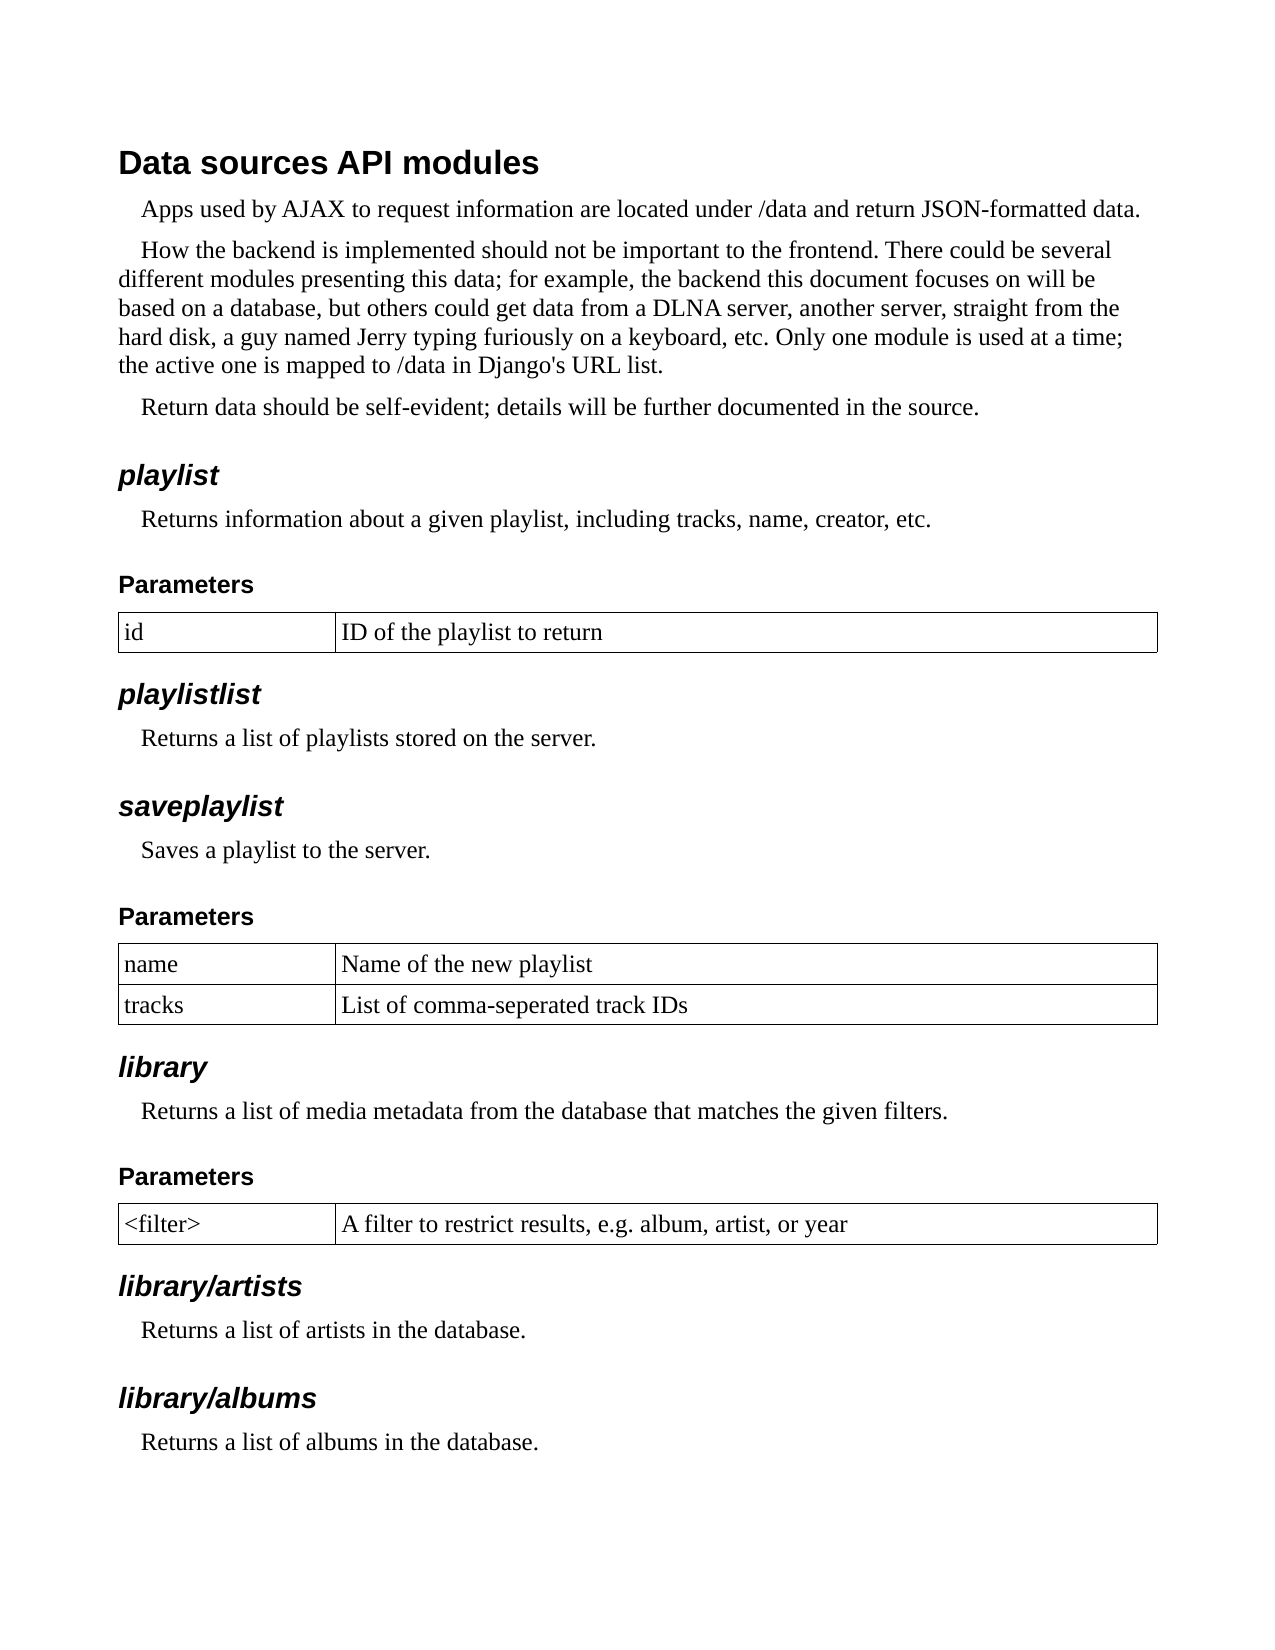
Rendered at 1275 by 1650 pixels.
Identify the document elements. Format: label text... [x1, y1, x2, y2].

text Returns a list of playlists stored on the server. [118, 723, 1157, 752]
subtitle Parameters [118, 902, 1157, 930]
table_header A filter to restrict results, e.g. album, artist, or year [336, 1204, 1157, 1244]
subtitle playlist [118, 458, 1157, 492]
subtitle playlistlist [118, 677, 1157, 711]
subtitle library/albums [118, 1381, 1157, 1414]
text How the backend is implemented should not be important to the frontend. There could be several different modules presenting this data; for example, the backend this document focuses on will be based on a database, but others could get data from a DLNA server, another server, straight from the hard disk, a guy named Jerry typing furiously on a keyboard, etc. Only one module is used at a time; the active one is mapped to /data in Django's URL list. [118, 236, 1157, 379]
text Returns a list of albums in the database. [118, 1427, 1157, 1456]
text Saves a playlist to the server. [118, 835, 1157, 864]
table_cell tracks [119, 985, 335, 1024]
subtitle Data sources API modules [118, 143, 1157, 182]
table_header name [119, 944, 335, 983]
subtitle library [118, 1050, 1157, 1083]
subtitle library/artists [118, 1269, 1157, 1302]
table_header Name of the new playlist [336, 944, 1157, 983]
table_header id [119, 613, 335, 652]
text Return data should be self-evident; details will be further documented in the source. [118, 392, 1157, 421]
subtitle saveplaylist [118, 789, 1157, 823]
subtitle Parameters [118, 1162, 1157, 1191]
text Returns a list of media metadata from the database that matches the given filters. [118, 1096, 1157, 1124]
table_header <filter> [119, 1204, 335, 1244]
subtitle Parameters [118, 570, 1157, 599]
table_cell List of comma-seperated track IDs [336, 985, 1157, 1024]
text Returns information about a given playlist, including tracks, name, creator, etc. [118, 504, 1157, 533]
text Returns a list of artists in the database. [118, 1315, 1157, 1343]
text Apps used by AJAX to request information are located under /data and return JSON-formatted data. [118, 194, 1157, 223]
table_header ID of the playlist to return [336, 613, 1157, 652]
